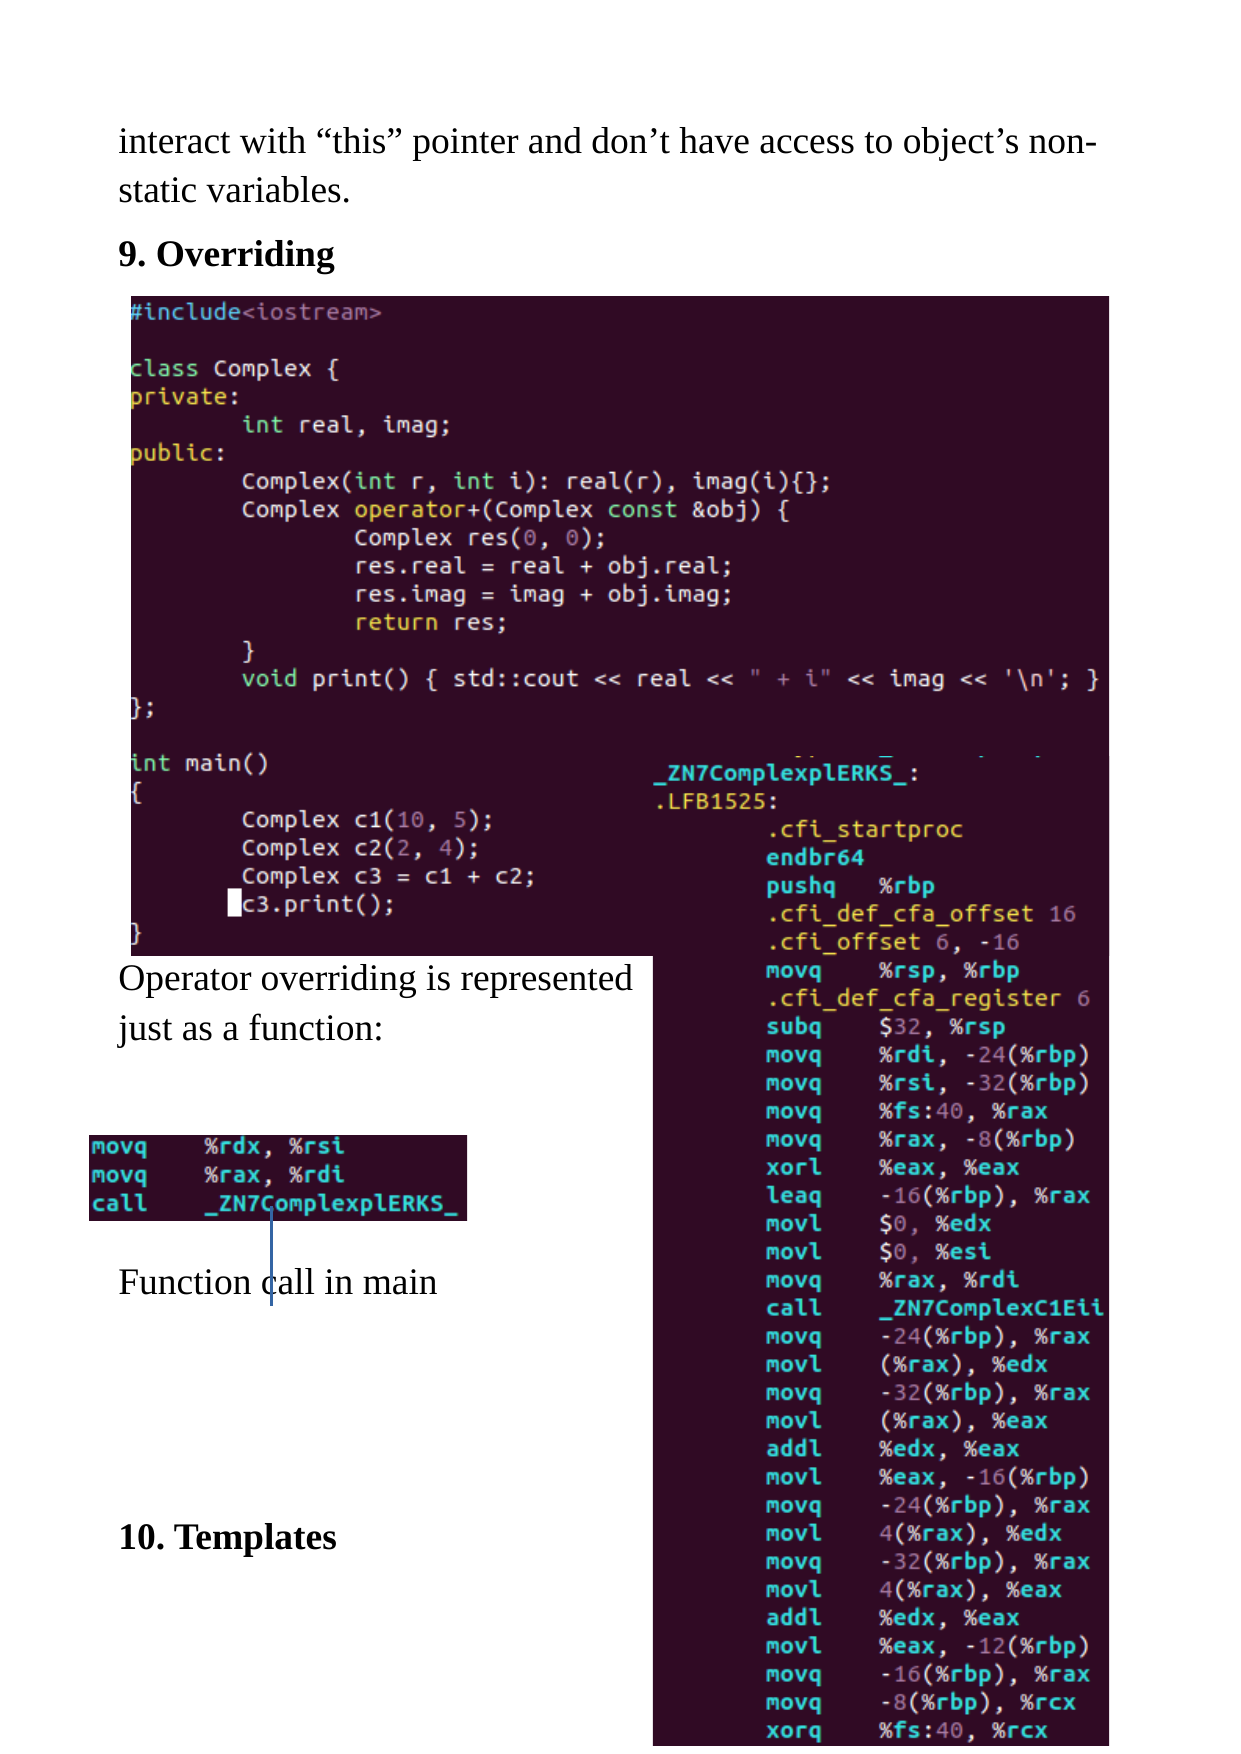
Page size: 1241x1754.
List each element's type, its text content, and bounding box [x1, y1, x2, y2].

text [1110, 296, 1122, 1048]
text interact with “this” pointer and don’t have access to object’s non-static variables. [118, 118, 1122, 211]
text 10. Templates [118, 1514, 652, 1557]
picture [131, 296, 1110, 1746]
text Function call in main [273, 1259, 652, 1303]
picture [89, 1135, 468, 1221]
text Function call in main [118, 1259, 270, 1303]
text 9. Overriding [118, 232, 1122, 275]
text Function call in main [1110, 1259, 1122, 1303]
text Operator overriding is represented just as a function: [118, 296, 652, 1048]
text [1110, 1514, 1122, 1557]
